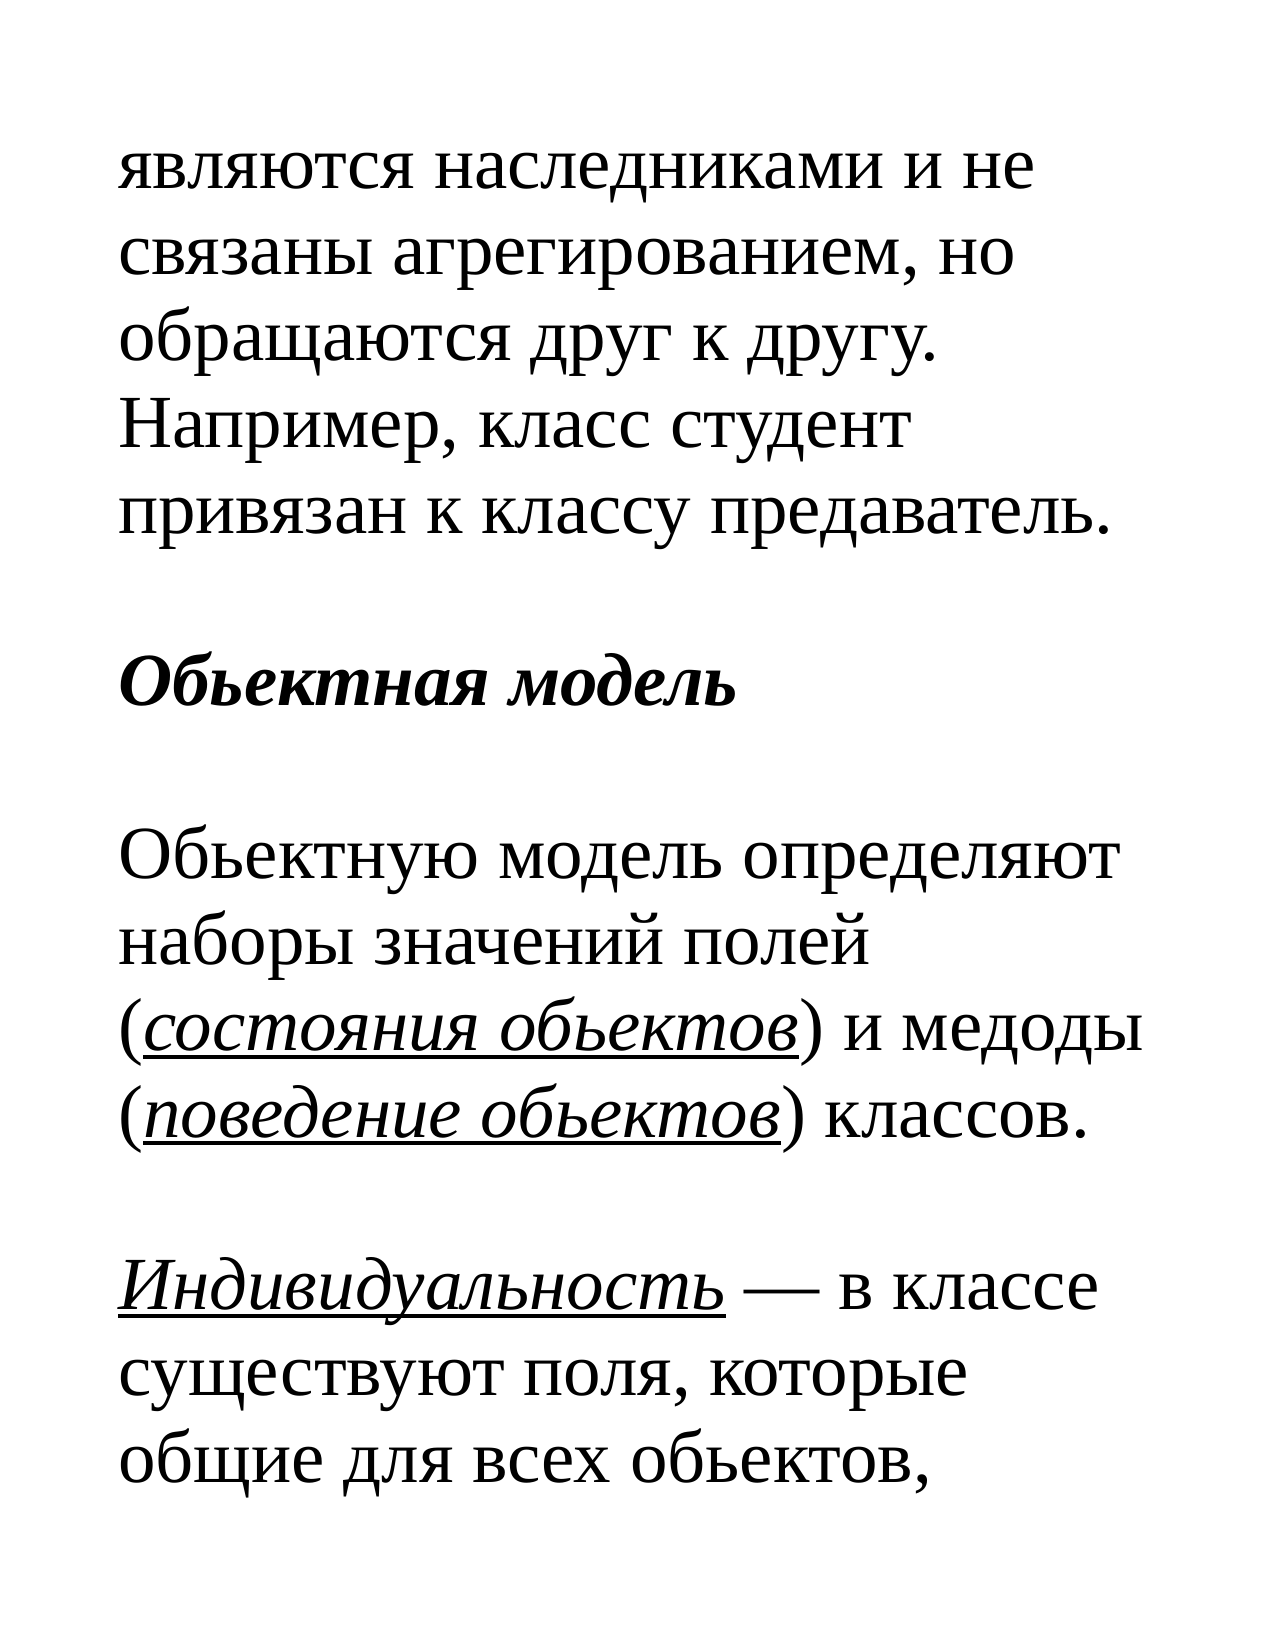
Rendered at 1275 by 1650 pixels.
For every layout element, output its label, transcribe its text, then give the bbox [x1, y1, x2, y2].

text Обьектная модель [118, 636, 1157, 722]
text являются наследниками и не связаны агрегированием, но обращаются друг к другу. Например, класс студент привязан к классу предаватель. [118, 118, 1157, 549]
text Обьектную модель определяют наборы значений полей (состояния обьектов) и медоды (поведение обьектов) классов. [118, 808, 1157, 1153]
text Индивидуальность — в классе существуют поля, которые общие для всех обьектов, [118, 1239, 1157, 1498]
